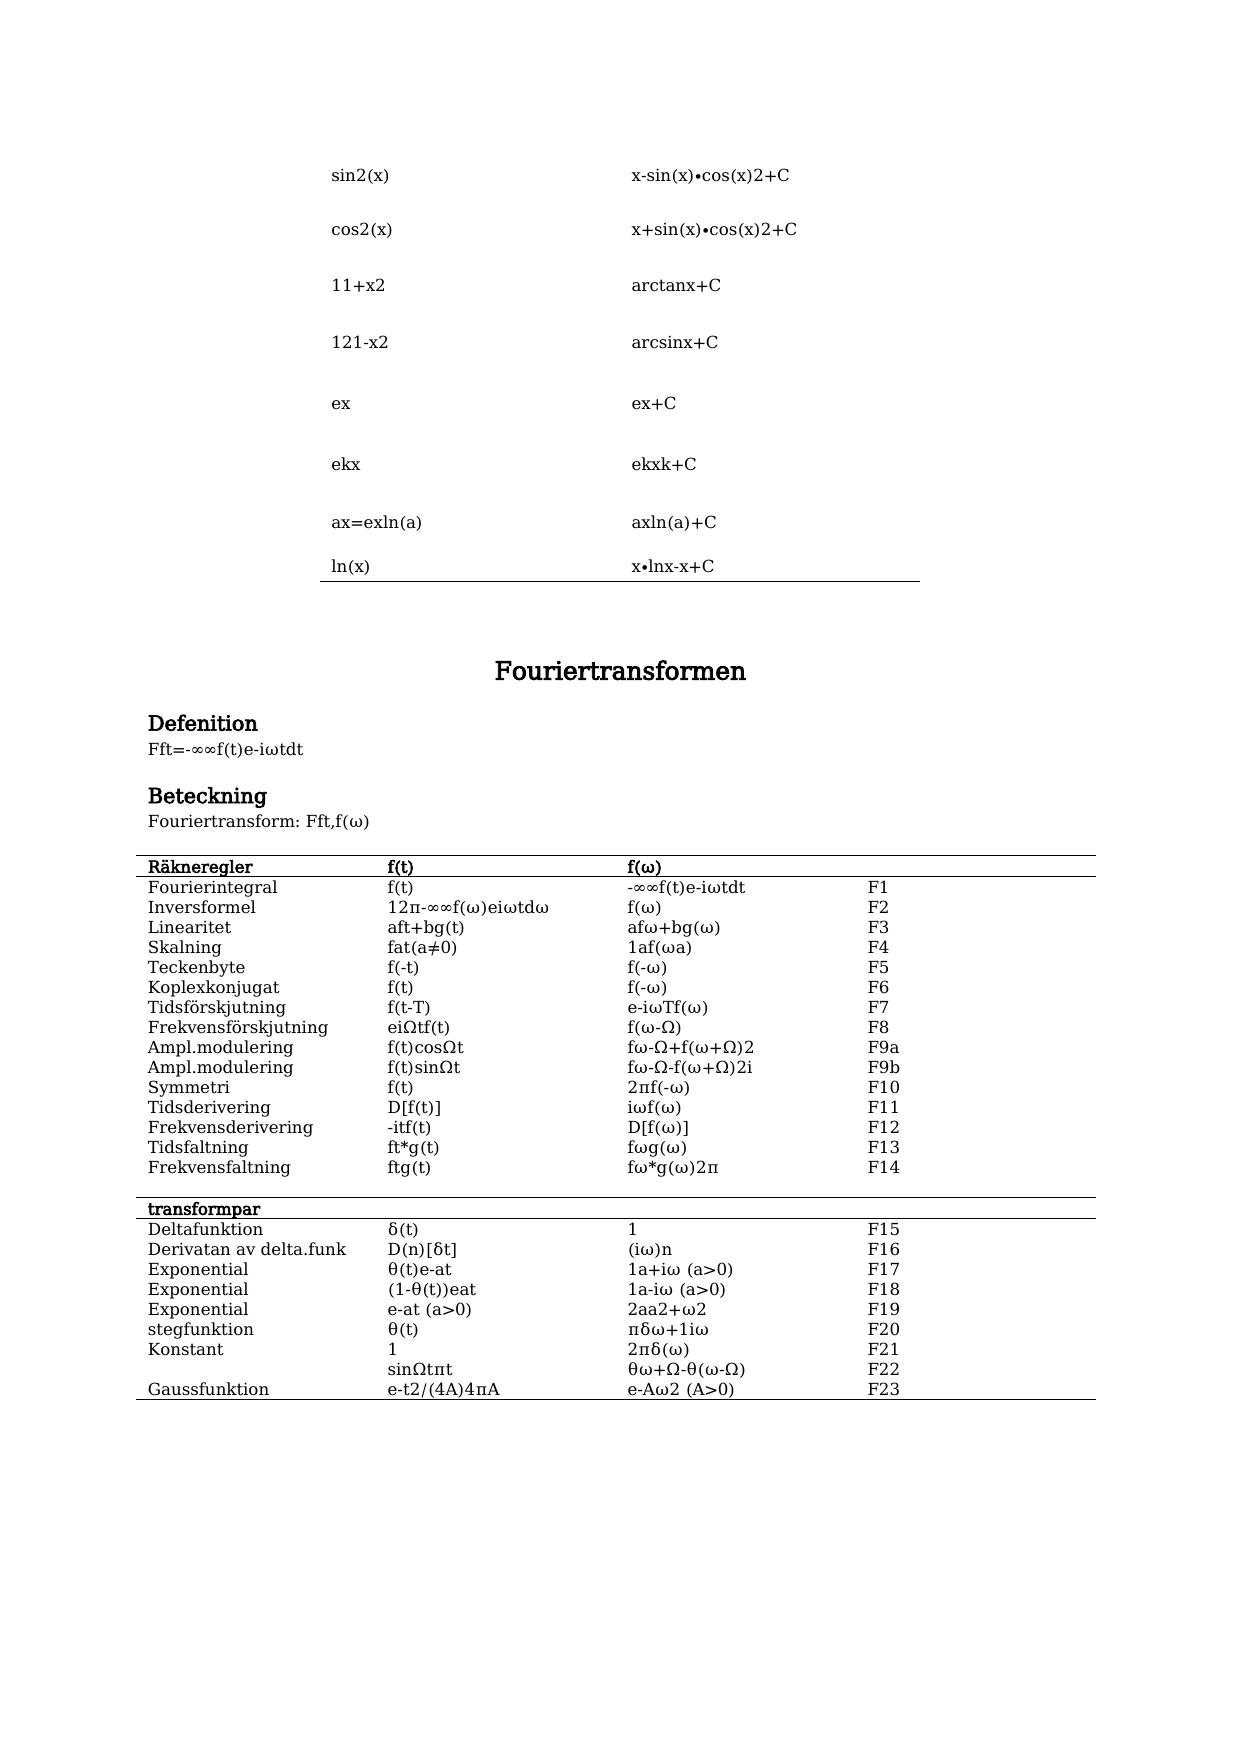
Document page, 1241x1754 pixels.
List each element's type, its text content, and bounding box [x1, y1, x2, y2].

text Fft=-∞∞f(t)e-iωtdt [148, 739, 1093, 759]
table_cell F7 [856, 997, 1096, 1017]
table_cell arcsinx+C [620, 313, 920, 372]
table_cell e-at (a>0) [376, 1299, 616, 1319]
table_cell f(t)sinΩt [376, 1057, 616, 1077]
table_cell fω-Ω-f(ω+Ω)2i [616, 1057, 856, 1077]
table_cell Ampl.modulering [136, 1057, 376, 1077]
table_cell ekxk+C [620, 435, 920, 493]
table_cell F18 [856, 1279, 1096, 1299]
table_cell Tidsfaltning [136, 1137, 376, 1157]
table_cell -∞∞f(t)e-iωtdt [616, 877, 856, 897]
table_cell x-sin(x)∙cos(x)2+C [620, 148, 920, 201]
table_cell aft+bg(t) [376, 917, 616, 937]
table_cell Exponential [136, 1259, 376, 1279]
table_cell f(t) [376, 977, 616, 997]
table_cell -itf(t) [376, 1117, 616, 1137]
table_cell Skalning [136, 937, 376, 957]
table_cell ekx [320, 435, 620, 493]
table_cell F23 [856, 1379, 1096, 1399]
table_cell Koplexkonjugat [136, 977, 376, 997]
table_cell F3 [856, 917, 1096, 937]
table_cell (1-θ(t))eat [376, 1279, 616, 1299]
table_cell [136, 1359, 376, 1379]
table_cell [616, 1198, 856, 1218]
table_cell ex [320, 372, 620, 434]
table_cell D[f(ω)] [616, 1117, 856, 1137]
table_cell Konstant [136, 1339, 376, 1359]
table_cell Gaussfunktion [136, 1379, 376, 1399]
subtitle Fouriertransformen [148, 655, 1093, 685]
table_cell 1 [616, 1219, 856, 1239]
table_cell Symmetri [136, 1077, 376, 1097]
table_cell 1af(ωa) [616, 937, 856, 957]
table_cell πδω+1iω [616, 1319, 856, 1339]
table_cell F19 [856, 1299, 1096, 1319]
table_cell e-Aω2 (A>0) [616, 1379, 856, 1399]
table_cell ln(x) [320, 551, 620, 581]
table_cell [376, 1177, 616, 1197]
table_cell Frekvensfaltning [136, 1157, 376, 1177]
table_cell [856, 1177, 1096, 1197]
table_cell 1a+iω (a>0) [616, 1259, 856, 1279]
table_cell ft*g(t) [376, 1137, 616, 1157]
subtitle Defenition [148, 710, 1093, 735]
table_cell Exponential [136, 1279, 376, 1299]
table_cell F1 [856, 877, 1096, 897]
table_cell F13 [856, 1137, 1096, 1157]
table_cell ax=exln(a) [320, 493, 620, 551]
table_cell F16 [856, 1239, 1096, 1259]
table_cell 121-x2 [320, 313, 620, 372]
table_cell F8 [856, 1017, 1096, 1037]
table_cell f(-ω) [616, 957, 856, 977]
table_cell F5 [856, 957, 1096, 977]
table_cell Fourierintegral [136, 877, 376, 897]
table_cell θω+Ω-θ(ω-Ω) [616, 1359, 856, 1379]
table_cell f(t) [376, 877, 616, 897]
table_cell Derivatan av delta.funk [136, 1239, 376, 1259]
table_cell F20 [856, 1319, 1096, 1339]
table_cell f(t)cosΩt [376, 1037, 616, 1057]
table_cell sinΩtπt [376, 1359, 616, 1379]
table_cell afω+bg(ω) [616, 917, 856, 937]
table_cell Linearitet [136, 917, 376, 937]
table_cell [856, 1198, 1096, 1218]
table_cell θ(t)e-at [376, 1259, 616, 1279]
table_header [856, 856, 1096, 876]
table_cell fω-Ω+f(ω+Ω)2 [616, 1037, 856, 1057]
table_cell ex+C [620, 372, 920, 434]
table_cell f(t-T) [376, 997, 616, 1017]
table_cell Inversformel [136, 897, 376, 917]
table_cell F17 [856, 1259, 1096, 1279]
table_cell Frekvensförskjutning [136, 1017, 376, 1037]
table_cell 2πf(-ω) [616, 1077, 856, 1097]
table_cell Tidsförskjutning [136, 997, 376, 1017]
table_cell 2πδ(ω) [616, 1339, 856, 1359]
table_cell f(ω) [616, 897, 856, 917]
table_cell Tidsderivering [136, 1097, 376, 1117]
table_cell [376, 1198, 616, 1218]
table_cell e-t2/(4A)4πA [376, 1379, 616, 1399]
table_header f(ω) [616, 856, 856, 876]
table_cell arctanx+C [620, 257, 920, 313]
table_cell D[f(t)] [376, 1097, 616, 1117]
table_cell ftg(t) [376, 1157, 616, 1177]
table_cell δ(t) [376, 1219, 616, 1239]
table_cell f(ω-Ω) [616, 1017, 856, 1037]
table_cell x∙lnx-x+C [620, 551, 920, 581]
table_cell F21 [856, 1339, 1096, 1359]
table_cell cos2(x) [320, 201, 620, 257]
table_cell Frekvensderivering [136, 1117, 376, 1137]
table_cell F15 [856, 1219, 1096, 1239]
subtitle Beteckning [148, 782, 1093, 807]
table_cell F9b [856, 1057, 1096, 1077]
table_cell f(-t) [376, 957, 616, 977]
table_cell 11+x2 [320, 257, 620, 313]
table_cell F10 [856, 1077, 1096, 1097]
table_cell transformpar [136, 1198, 376, 1218]
table_cell f(-ω) [616, 977, 856, 997]
table_cell F2 [856, 897, 1096, 917]
table_cell 12π-∞∞f(ω)eiωtdω [376, 897, 616, 917]
table_cell fat(a≠0) [376, 937, 616, 957]
table_cell Exponential [136, 1299, 376, 1319]
table_cell F14 [856, 1157, 1096, 1177]
table_cell Teckenbyte [136, 957, 376, 977]
table_cell Ampl.modulering [136, 1037, 376, 1057]
table_cell [136, 1177, 376, 1197]
table_header Räkneregler [136, 856, 376, 876]
table_header f(t) [376, 856, 616, 876]
table_cell (iω)n [616, 1239, 856, 1259]
table_cell stegfunktion [136, 1319, 376, 1339]
table_cell Deltafunktion [136, 1219, 376, 1239]
table_cell x+sin(x)∙cos(x)2+C [620, 201, 920, 257]
table_cell iωf(ω) [616, 1097, 856, 1117]
table_cell [616, 1177, 856, 1197]
table_cell f(t) [376, 1077, 616, 1097]
table_cell F4 [856, 937, 1096, 957]
table_cell F11 [856, 1097, 1096, 1117]
table_cell eiΩtf(t) [376, 1017, 616, 1037]
table_cell 2aa2+ω2 [616, 1299, 856, 1319]
table_cell F9a [856, 1037, 1096, 1057]
table_cell fωg(ω) [616, 1137, 856, 1157]
table_cell 1a-iω (a>0) [616, 1279, 856, 1299]
table_cell fω*g(ω)2π [616, 1157, 856, 1177]
table_cell 1 [376, 1339, 616, 1359]
text Fouriertransform: Fft,f(ω) [148, 811, 1093, 831]
table_cell e-iωTf(ω) [616, 997, 856, 1017]
table_cell D(n)[δt] [376, 1239, 616, 1259]
table_cell θ(t) [376, 1319, 616, 1339]
table_cell axln(a)+C [620, 493, 920, 551]
table_cell F6 [856, 977, 1096, 997]
table_cell F12 [856, 1117, 1096, 1137]
table_cell F22 [856, 1359, 1096, 1379]
table_cell sin2(x) [320, 148, 620, 201]
